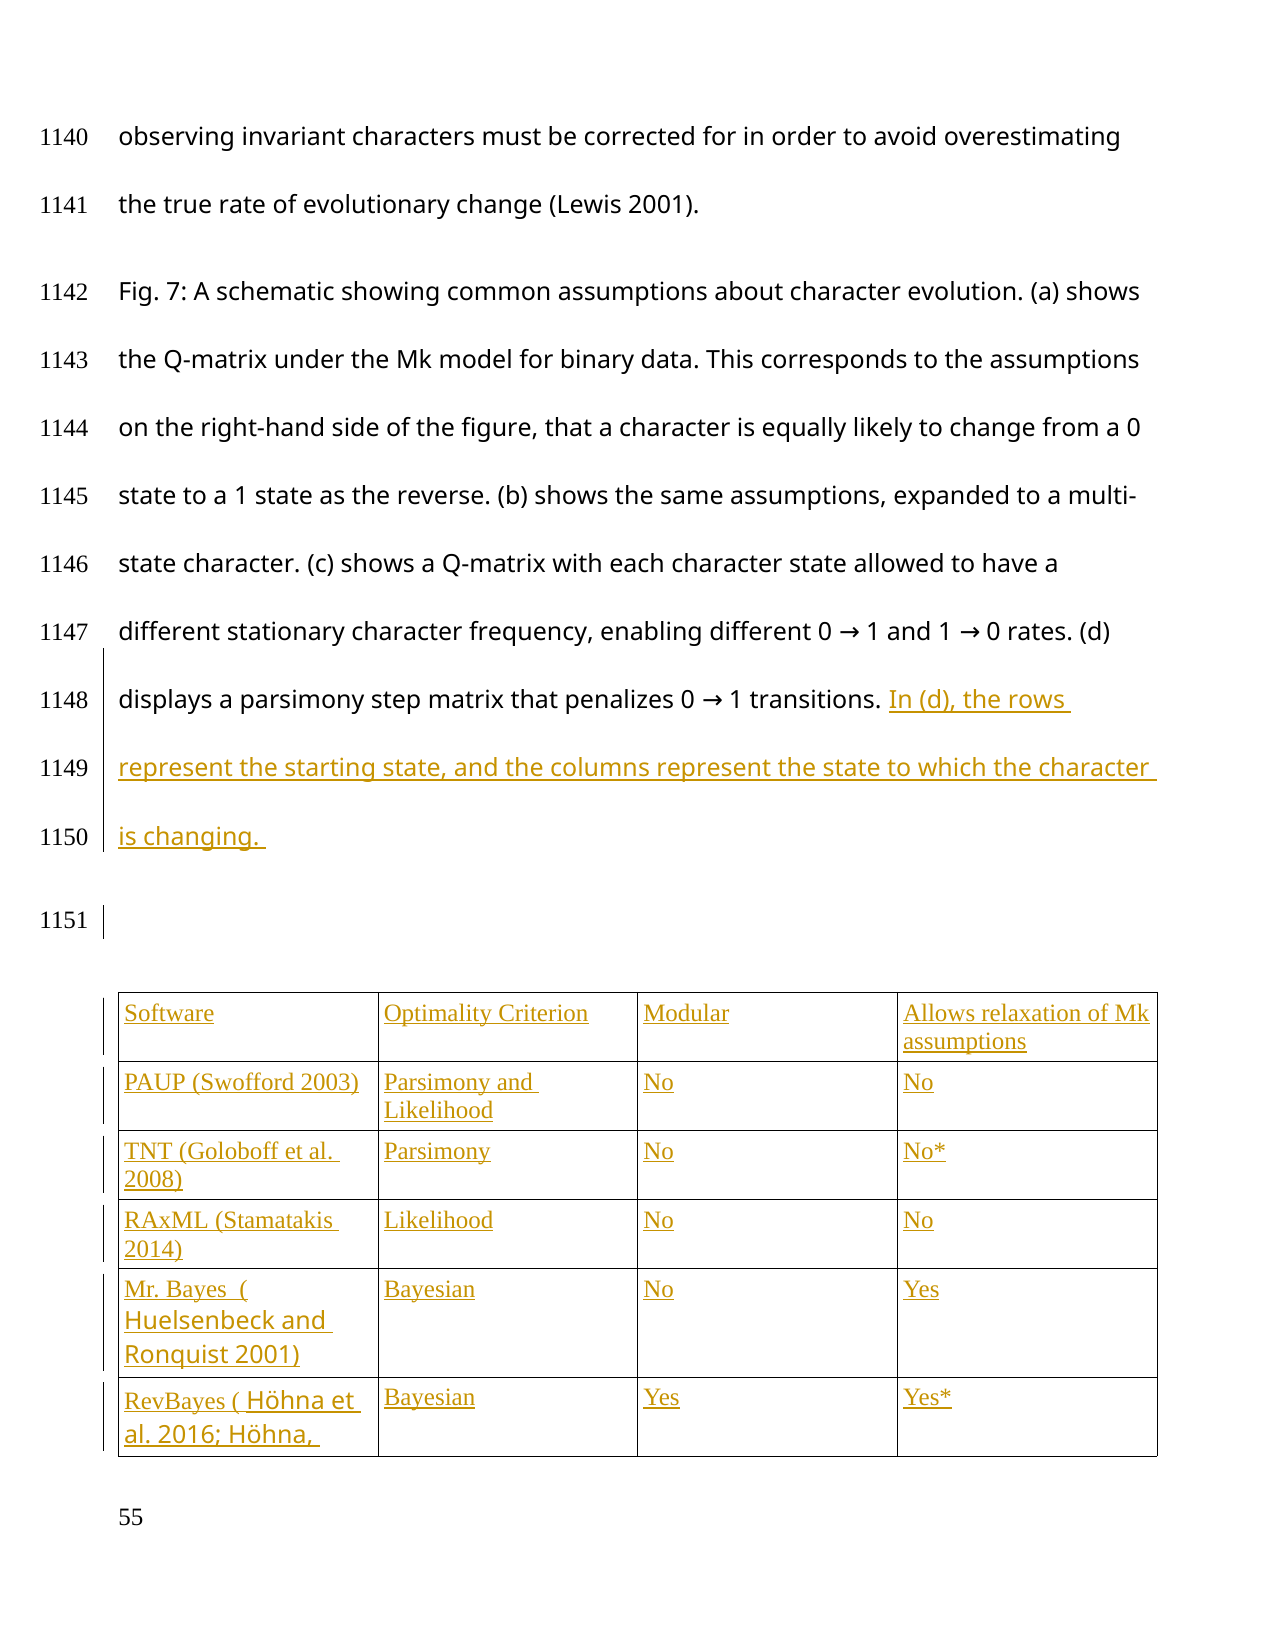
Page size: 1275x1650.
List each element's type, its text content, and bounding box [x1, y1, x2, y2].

table_cell No [638, 1200, 897, 1268]
table_cell Parsimony and Likelihood [379, 1062, 637, 1130]
text Fig. 7: A schematic showing common assumptions about character evolution. (a) shows the Q-matrix under the Mk model for binary data. This corresponds to the assumptions on the right-hand side of the figure, that a character is equally likely to change from a 0 state to a 1 state as the reverse. (b) shows the same assumptions, expanded to a multi-state character. (c) shows a Q-matrix with each character state allowed to have a different stationary character frequency, enabling different 0 → 1 and 1 → 0 rates. (d) displays a parsimony step matrix that penalizes 0 → 1 transitions. In (d), the rows represent the starting state, and the columns represent the state to which the character [118, 273, 1157, 779]
table_header Optimality Criterion [379, 993, 637, 1061]
table_cell TNT (Goloboff et al. 2008) [119, 1131, 378, 1199]
table_cell Yes [638, 1378, 897, 1456]
text is changing. [118, 781, 1157, 852]
table_cell Yes* [898, 1378, 1157, 1456]
table_cell No [898, 1200, 1157, 1268]
table_cell No [638, 1062, 897, 1130]
table_cell Parsimony [379, 1131, 637, 1199]
table_cell No [638, 1269, 897, 1377]
table_cell No [898, 1062, 1157, 1130]
table_header Modular [638, 993, 897, 1061]
table_header Software [119, 993, 378, 1061]
text observing invariant characters must be corrected for in order to avoid overestimating the true rate of evolutionary change (Lewis 2001). [118, 118, 1157, 220]
table_cell Yes [898, 1269, 1157, 1377]
table_cell Likelihood [379, 1200, 637, 1268]
table_cell No [638, 1131, 897, 1199]
table_cell RevBayes ( Höhna et al. 2016; Höhna, [119, 1378, 378, 1456]
table_cell PAUP (Swofford 2003) [119, 1062, 378, 1130]
table_cell RAxML (Stamatakis 2014) [119, 1200, 378, 1268]
table_cell Bayesian [379, 1378, 637, 1456]
table_cell Bayesian [379, 1269, 637, 1377]
table_header Allows relaxation of Mk assumptions [898, 993, 1157, 1061]
table_cell No* [898, 1131, 1157, 1199]
table_cell Mr. Bayes ( Huelsenbeck and Ronquist 2001) [119, 1269, 378, 1377]
